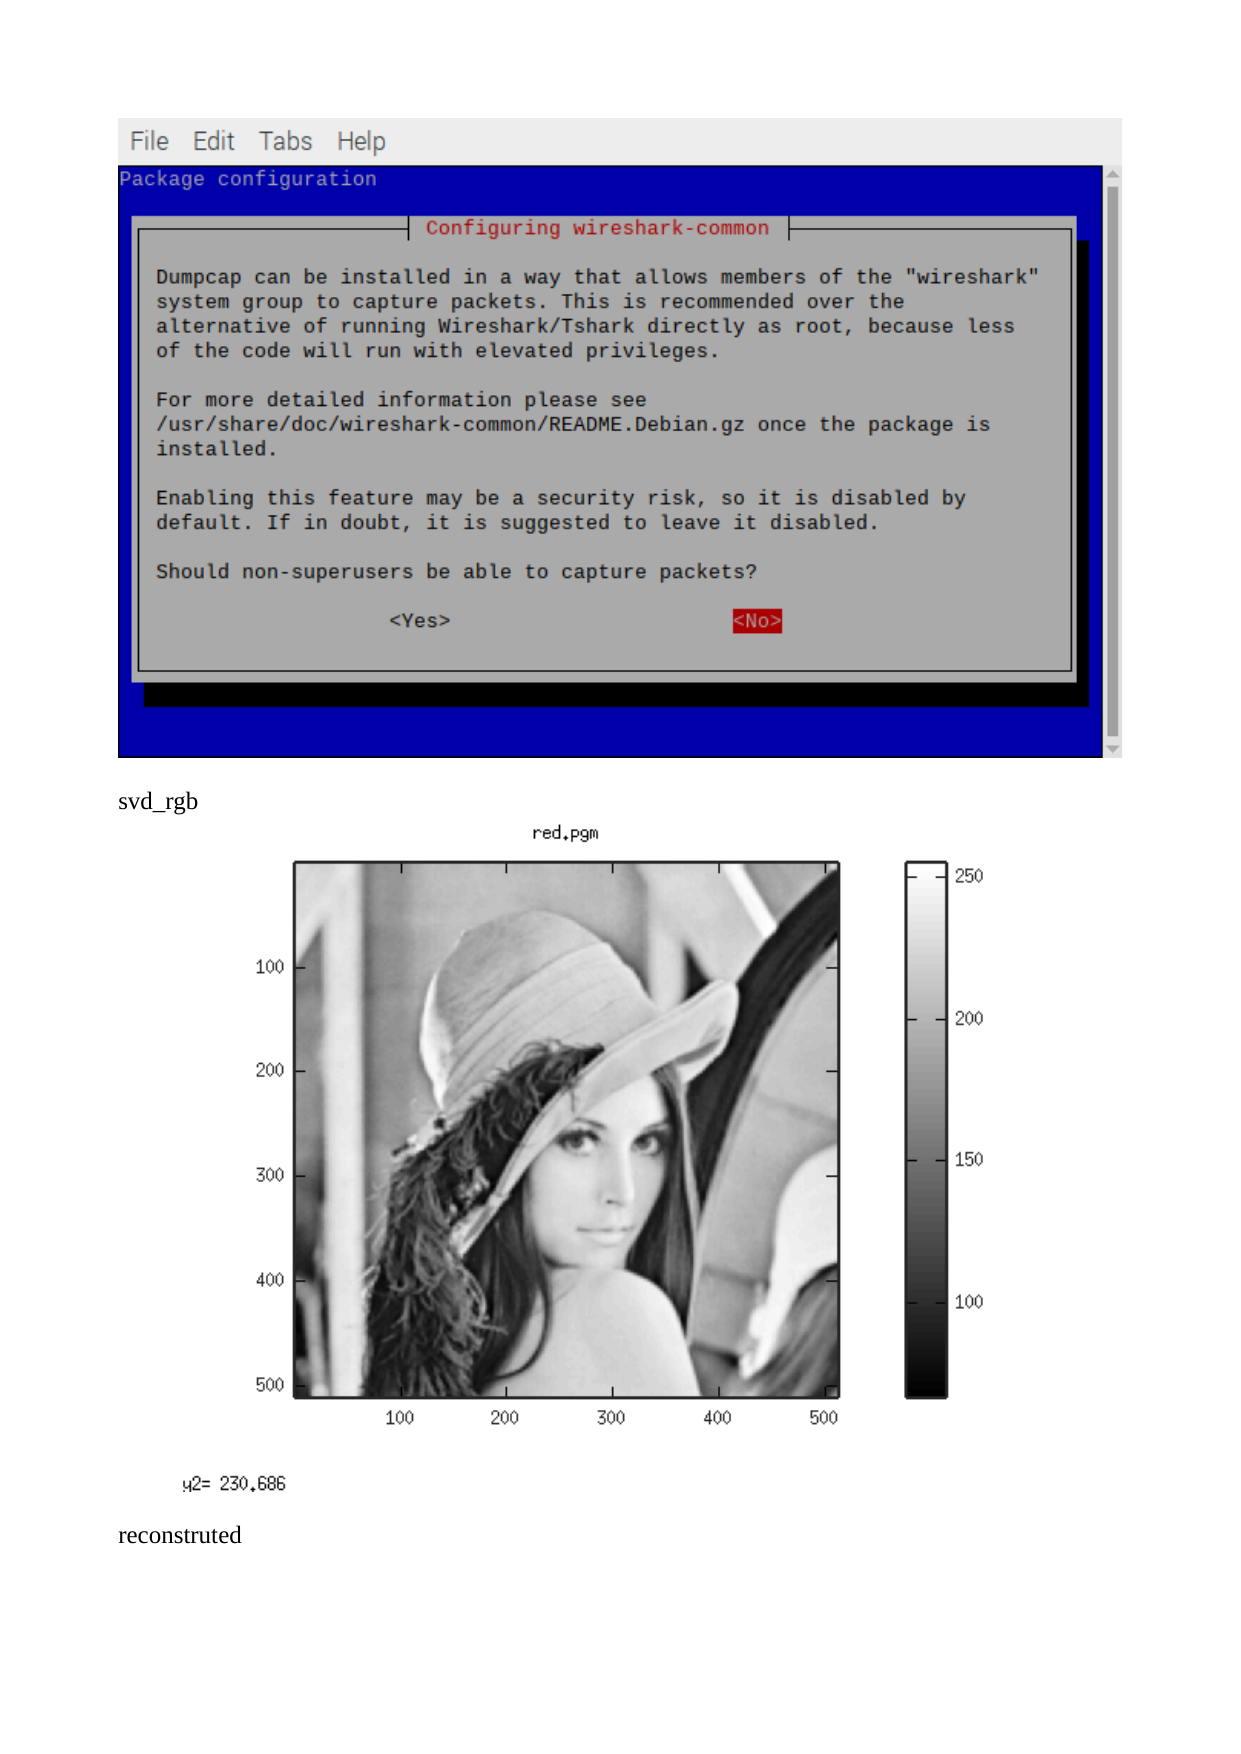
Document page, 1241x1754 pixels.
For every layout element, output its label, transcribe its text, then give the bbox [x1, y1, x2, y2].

picture [182, 814, 1058, 1492]
picture [118, 118, 1123, 758]
text svd_rgb [118, 786, 1122, 815]
text reconstruted [118, 1520, 1122, 1549]
